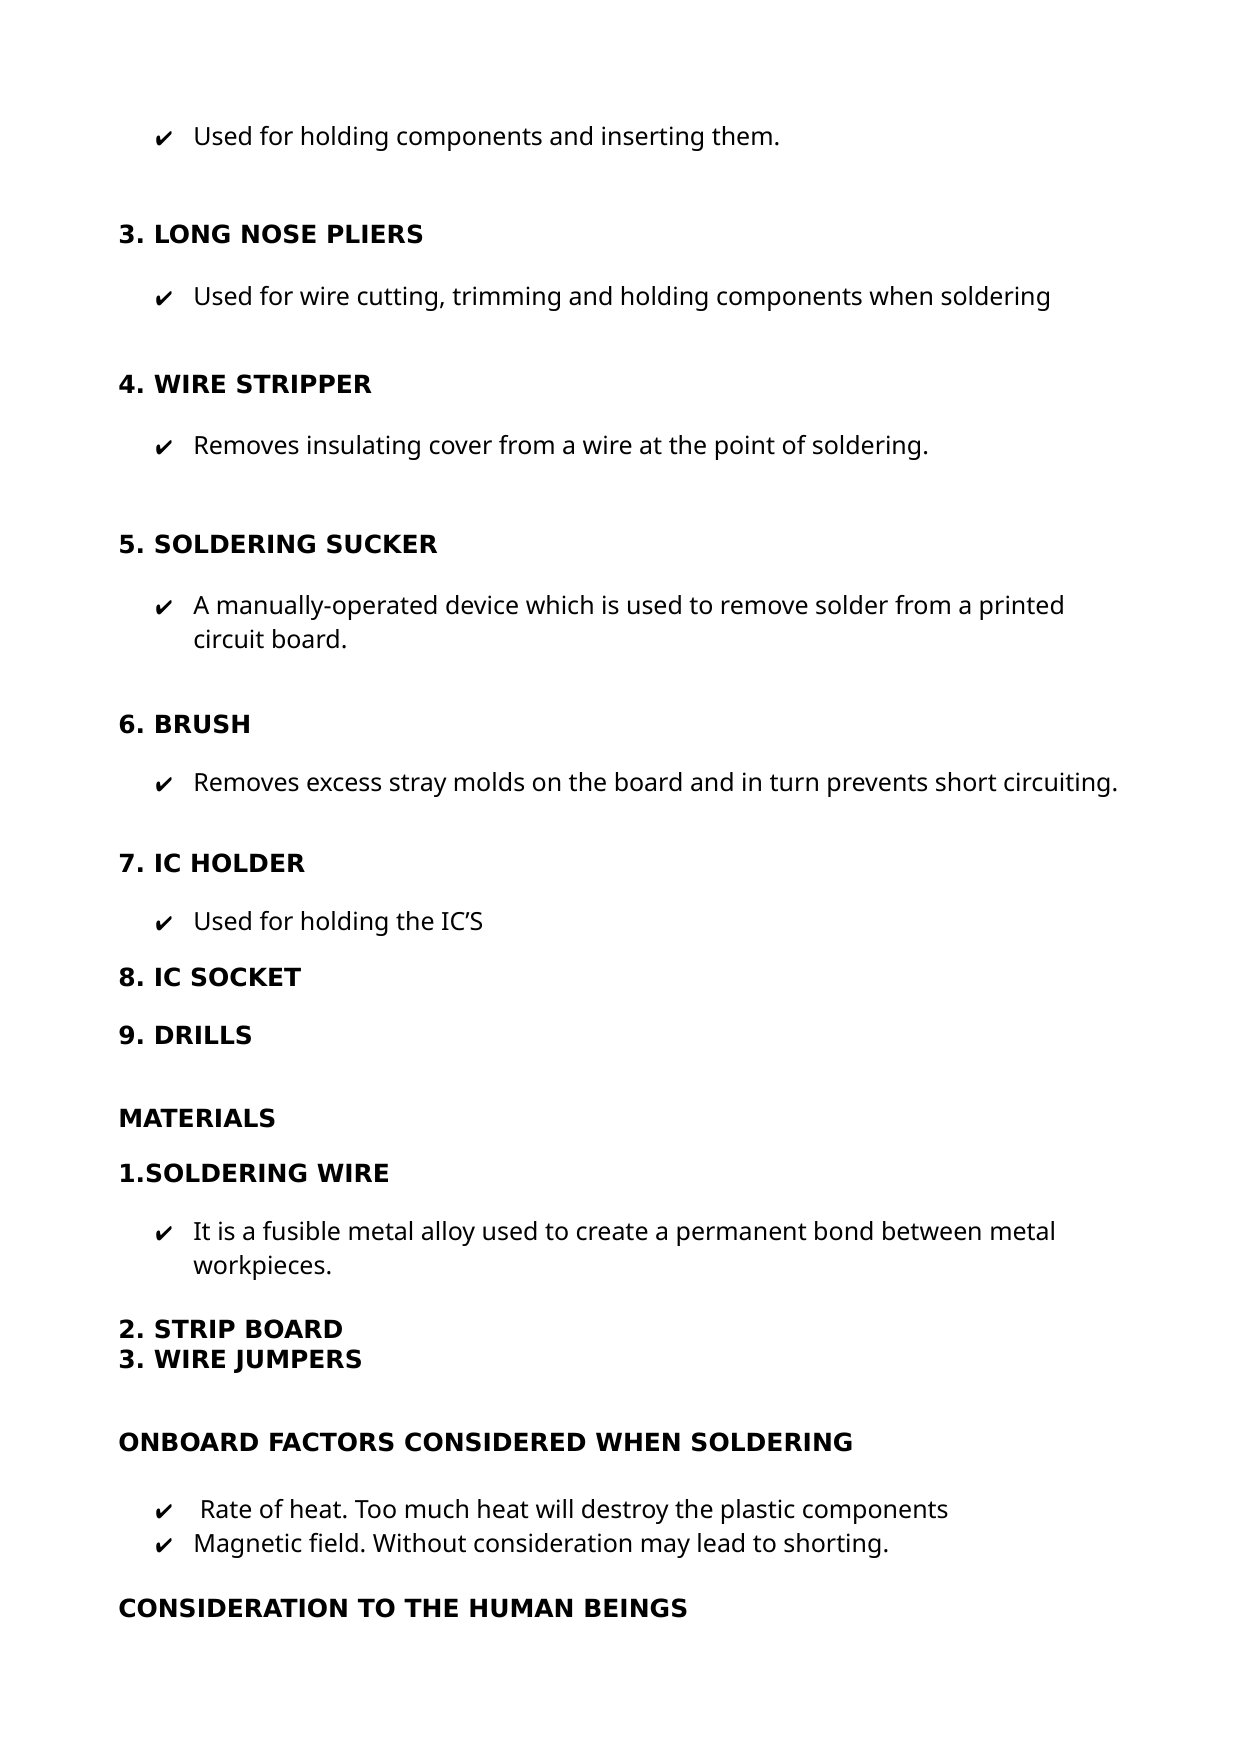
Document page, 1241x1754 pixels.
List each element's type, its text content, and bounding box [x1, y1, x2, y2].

text 1.SOLDERING WIRE [118, 1159, 1122, 1188]
text MATERIALS [118, 1105, 1122, 1134]
list A manually-operated device which is used to remove solder from a printed circuit board. [156, 588, 1122, 656]
text 2. STRIP BOARD [118, 1316, 1122, 1345]
text 3. WIRE JUMPERS [118, 1345, 1122, 1374]
text ONBOARD FACTORS CONSIDERED WHEN SOLDERING [118, 1428, 1122, 1457]
list Removes excess stray molds on the board and in turn prevents short circuiting. [156, 765, 1122, 799]
text 4. WIRE STRIPPER [118, 370, 1122, 399]
list Rate of heat. Too much heat will destroy the plastic components [156, 1492, 1122, 1526]
text 3. LONG NOSE PLIERS [118, 220, 1122, 249]
list Magnetic field. Without consideration may lead to shorting. [156, 1526, 1122, 1560]
text 9. DRILLS [118, 1021, 1122, 1050]
text CONSIDERATION TO THE HUMAN BEINGS [118, 1594, 1122, 1623]
list Used for wire cutting, trimming and holding components when soldering [156, 278, 1122, 312]
text 7. IC HOLDER [118, 849, 1122, 878]
list Removes insulating cover from a wire at the point of soldering. [156, 428, 1122, 462]
list Used for holding the IC’S [156, 903, 1122, 938]
list Used for holding components and inserting them. [156, 118, 1122, 152]
text 5. SOLDERING SUCKER [118, 530, 1122, 559]
text 8. IC SOCKET [118, 963, 1122, 992]
text 6. BRUSH [118, 710, 1122, 739]
list It is a fusible metal alloy used to create a permanent bond between metal workpieces. [156, 1213, 1122, 1282]
